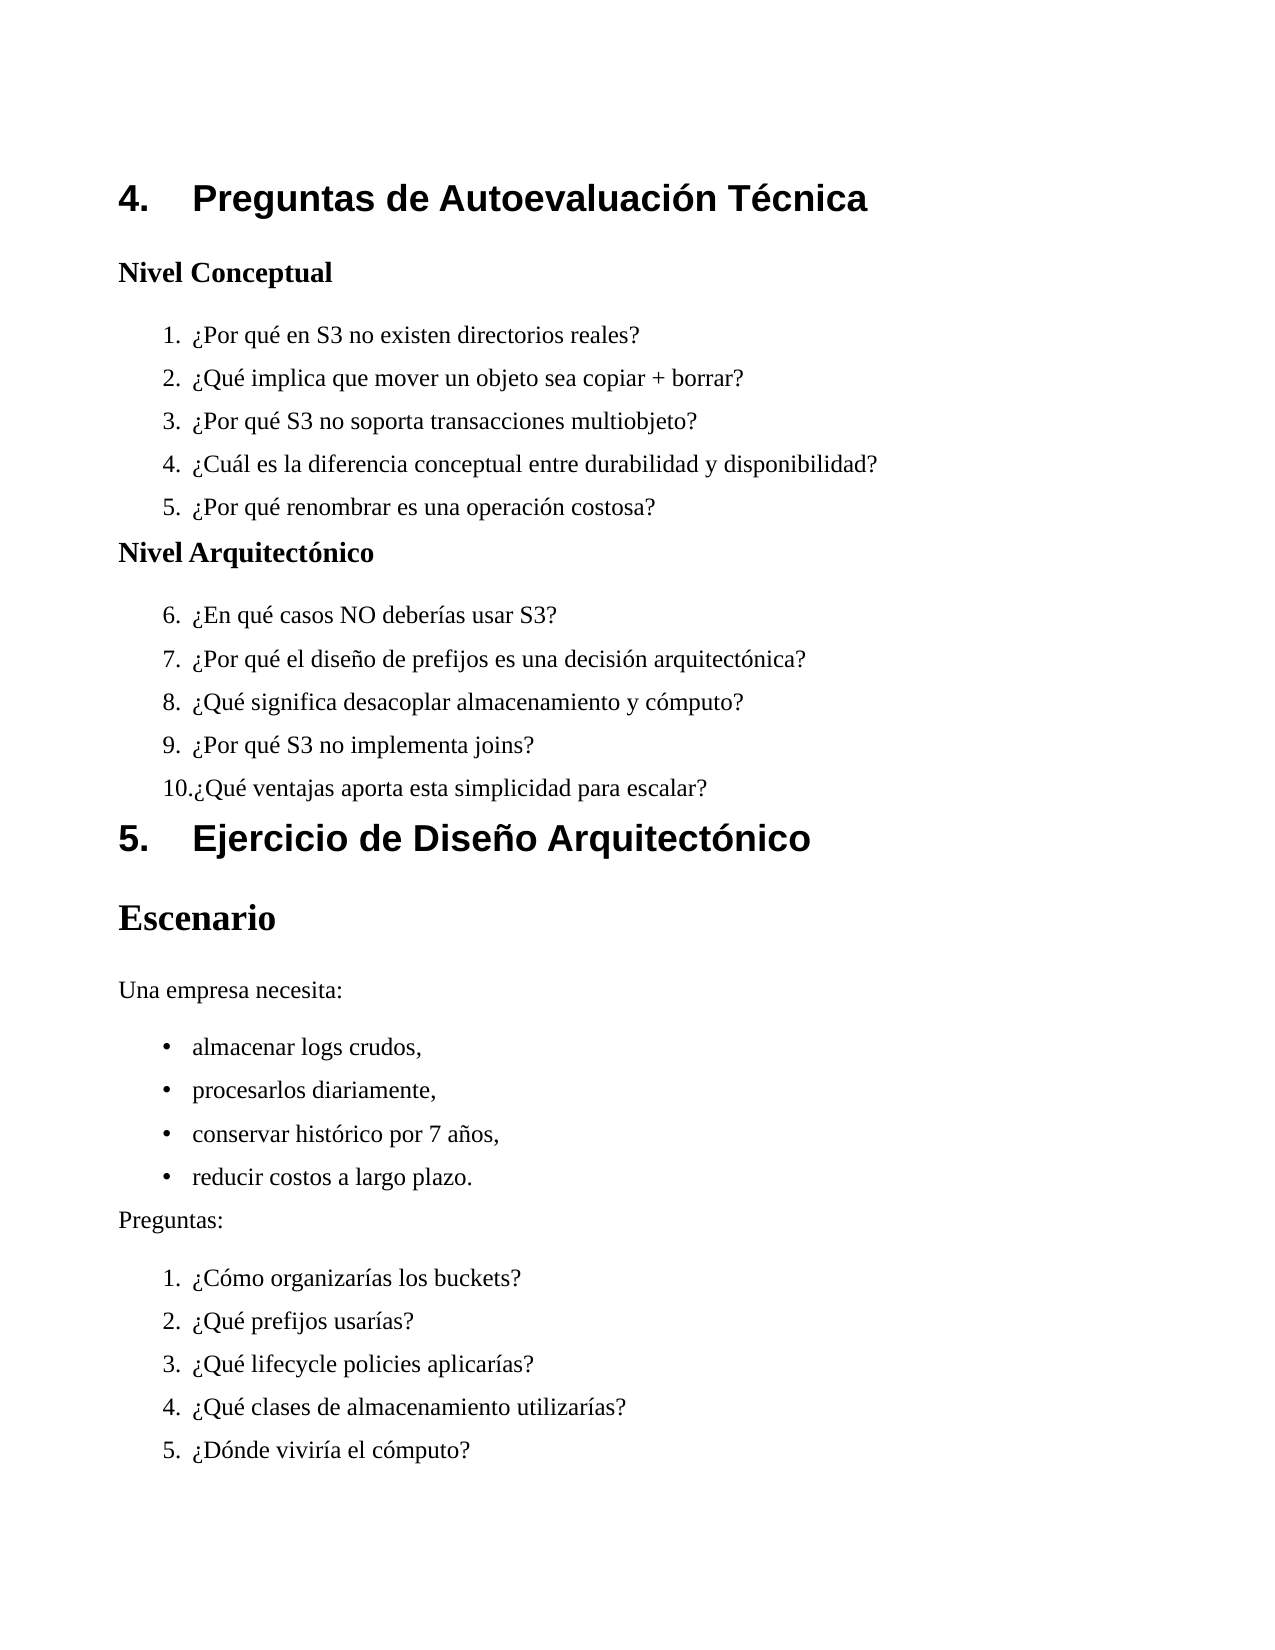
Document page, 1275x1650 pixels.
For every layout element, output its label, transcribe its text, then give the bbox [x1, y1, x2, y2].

list almacenar logs crudos, [162, 1032, 1157, 1061]
list ¿Qué ventajas aporta esta simplicidad para escalar? [162, 773, 1157, 802]
text Una empresa necesita: [118, 975, 1157, 1003]
list ¿Por qué en S3 no existen directorios reales? [162, 320, 1157, 349]
list ¿Qué clases de almacenamiento utilizarías? [162, 1392, 1157, 1421]
list ¿Cómo organizarías los buckets? [162, 1263, 1157, 1291]
list ¿Por qué renombrar es una operación costosa? [162, 492, 1157, 521]
list ¿Cuál es la diferencia conceptual entre durabilidad y disponibilidad? [162, 449, 1157, 478]
list ¿Qué prefijos usarías? [162, 1306, 1157, 1334]
list ¿Dónde viviría el cómputo? [162, 1435, 1157, 1464]
list ¿Qué implica que mover un objeto sea copiar + borrar? [162, 363, 1157, 392]
subtitle Preguntas de Autoevaluación Técnica [118, 176, 1157, 219]
list ¿Qué lifecycle policies aplicarías? [162, 1349, 1157, 1378]
list procesarlos diariamente, [162, 1076, 1157, 1104]
subtitle Ejercicio de Diseño Arquitectónico [118, 816, 1157, 859]
list ¿En qué casos NO deberías usar S3? [162, 601, 1157, 629]
list ¿Qué significa desacoplar almacenamiento y cómputo? [162, 687, 1157, 716]
list conservar histórico por 7 años, [162, 1119, 1157, 1147]
list reducir costos a largo plazo. [162, 1162, 1157, 1191]
list ¿Por qué el diseño de prefijos es una decisión arquitectónica? [162, 644, 1157, 672]
list ¿Por qué S3 no soporta transacciones multiobjeto? [162, 406, 1157, 435]
subtitle Escenario [118, 895, 1157, 938]
text Preguntas: [118, 1205, 1157, 1234]
subtitle Nivel Arquitectónico [118, 536, 1157, 569]
list ¿Por qué S3 no implementa joins? [162, 730, 1157, 759]
subtitle Nivel Conceptual [118, 255, 1157, 289]
